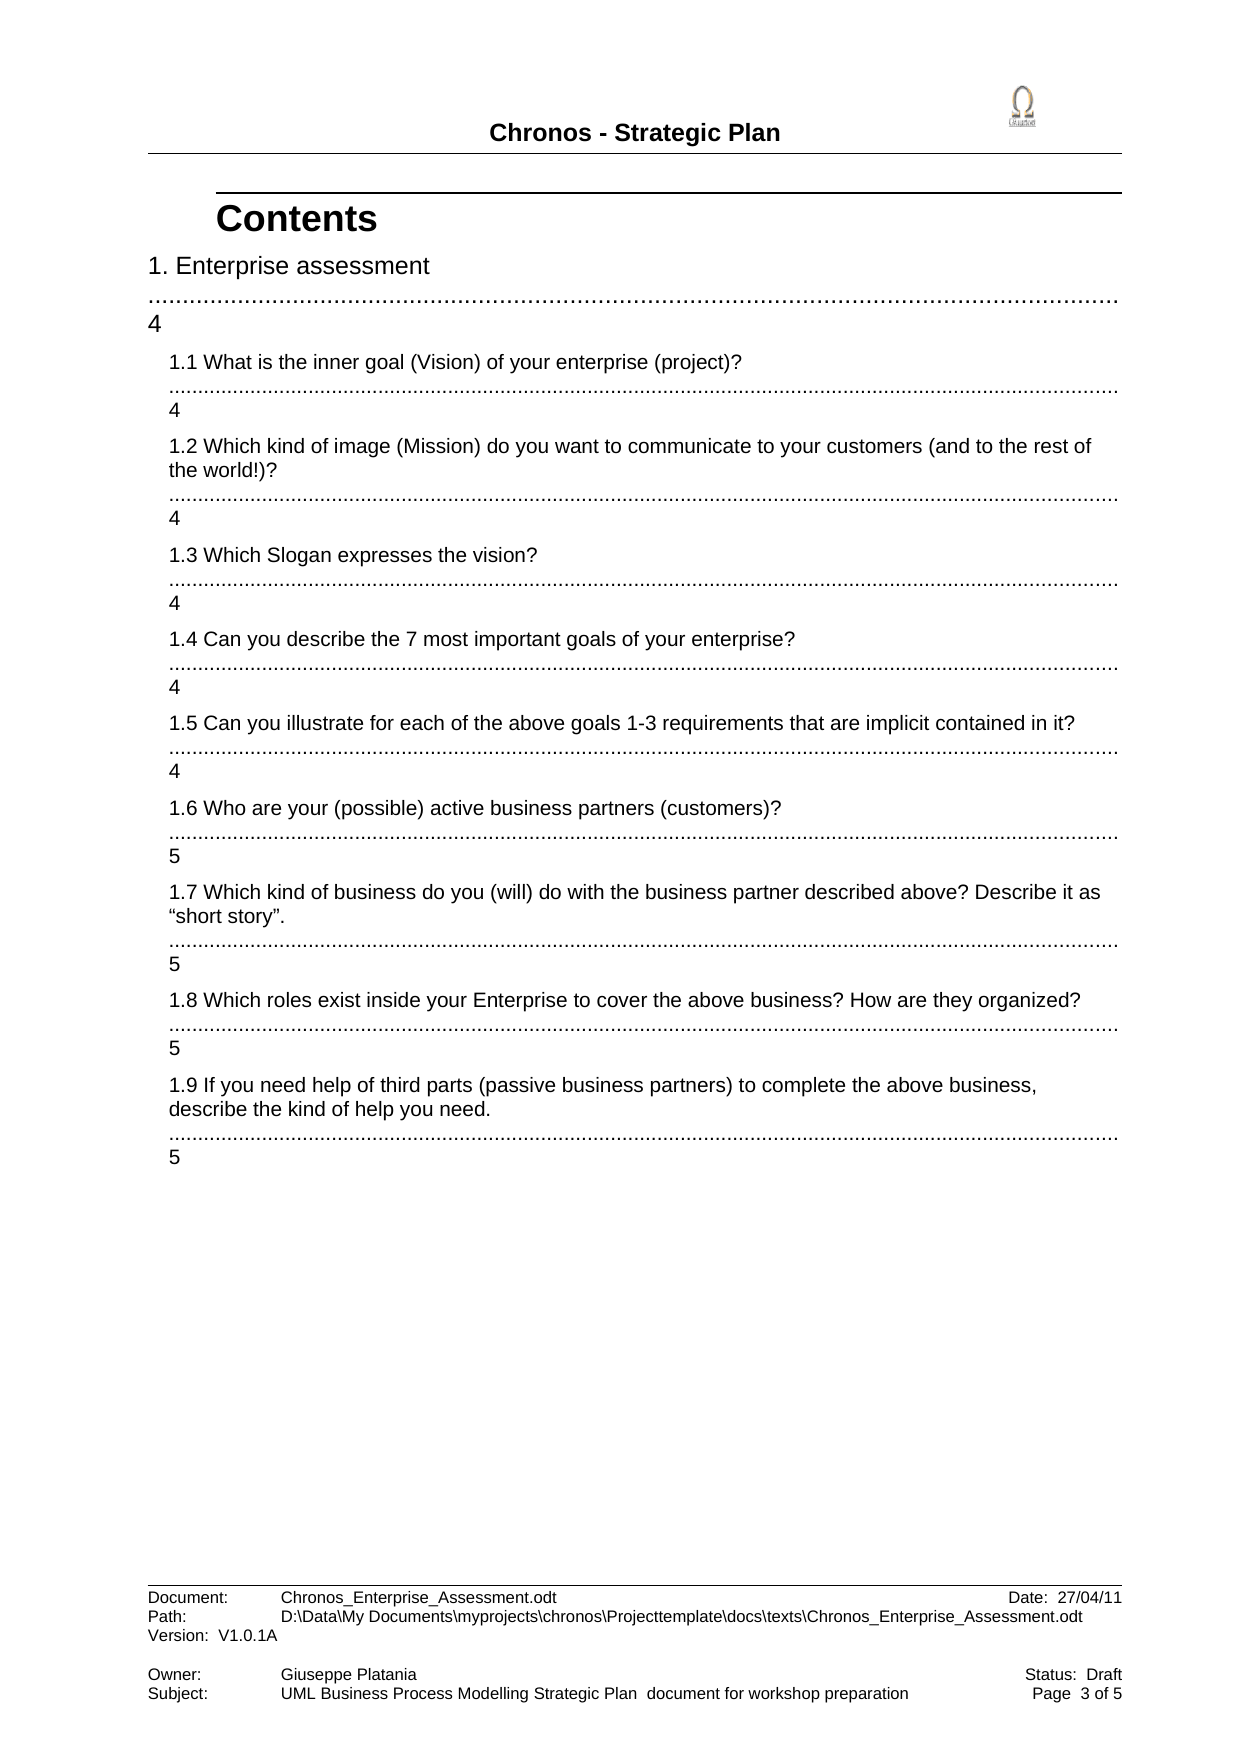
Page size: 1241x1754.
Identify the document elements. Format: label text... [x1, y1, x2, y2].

text 1.6 Who are your (possible) active business partners (customers)? 5 [168, 796, 1122, 867]
text 1.8 Which roles exist inside your Enterprise to cover the above business? How are they organized? 5 [168, 988, 1122, 1060]
text 1.4 Can you describe the 7 most important goals of your enterprise? 4 [168, 627, 1122, 699]
text 1. Enterprise assessment 4 [148, 251, 1122, 337]
text 1.5 Can you illustrate for each of the above goals 1-3 requirements that are implicit contained in it? 4 [168, 711, 1122, 783]
text 1.3 Which Slogan expresses the vision? 4 [168, 542, 1122, 614]
text 1.2 Which kind of image (Mission) do you want to communicate to your customers (and to the rest of the world!)? 4 [168, 434, 1122, 530]
text 1.7 Which kind of business do you (will) do with the business partner described above? Describe it as “short story”. 5 [168, 880, 1122, 976]
picture [1008, 84, 1036, 127]
text 1.9 If you need help of third parts (passive business partners) to complete the above business, describe the kind of help you need. 5 [168, 1073, 1122, 1168]
subtitle Contents [216, 194, 1122, 239]
text 1.1 What is the inner goal (Vision) of your enterprise (project)? 4 [168, 350, 1122, 422]
